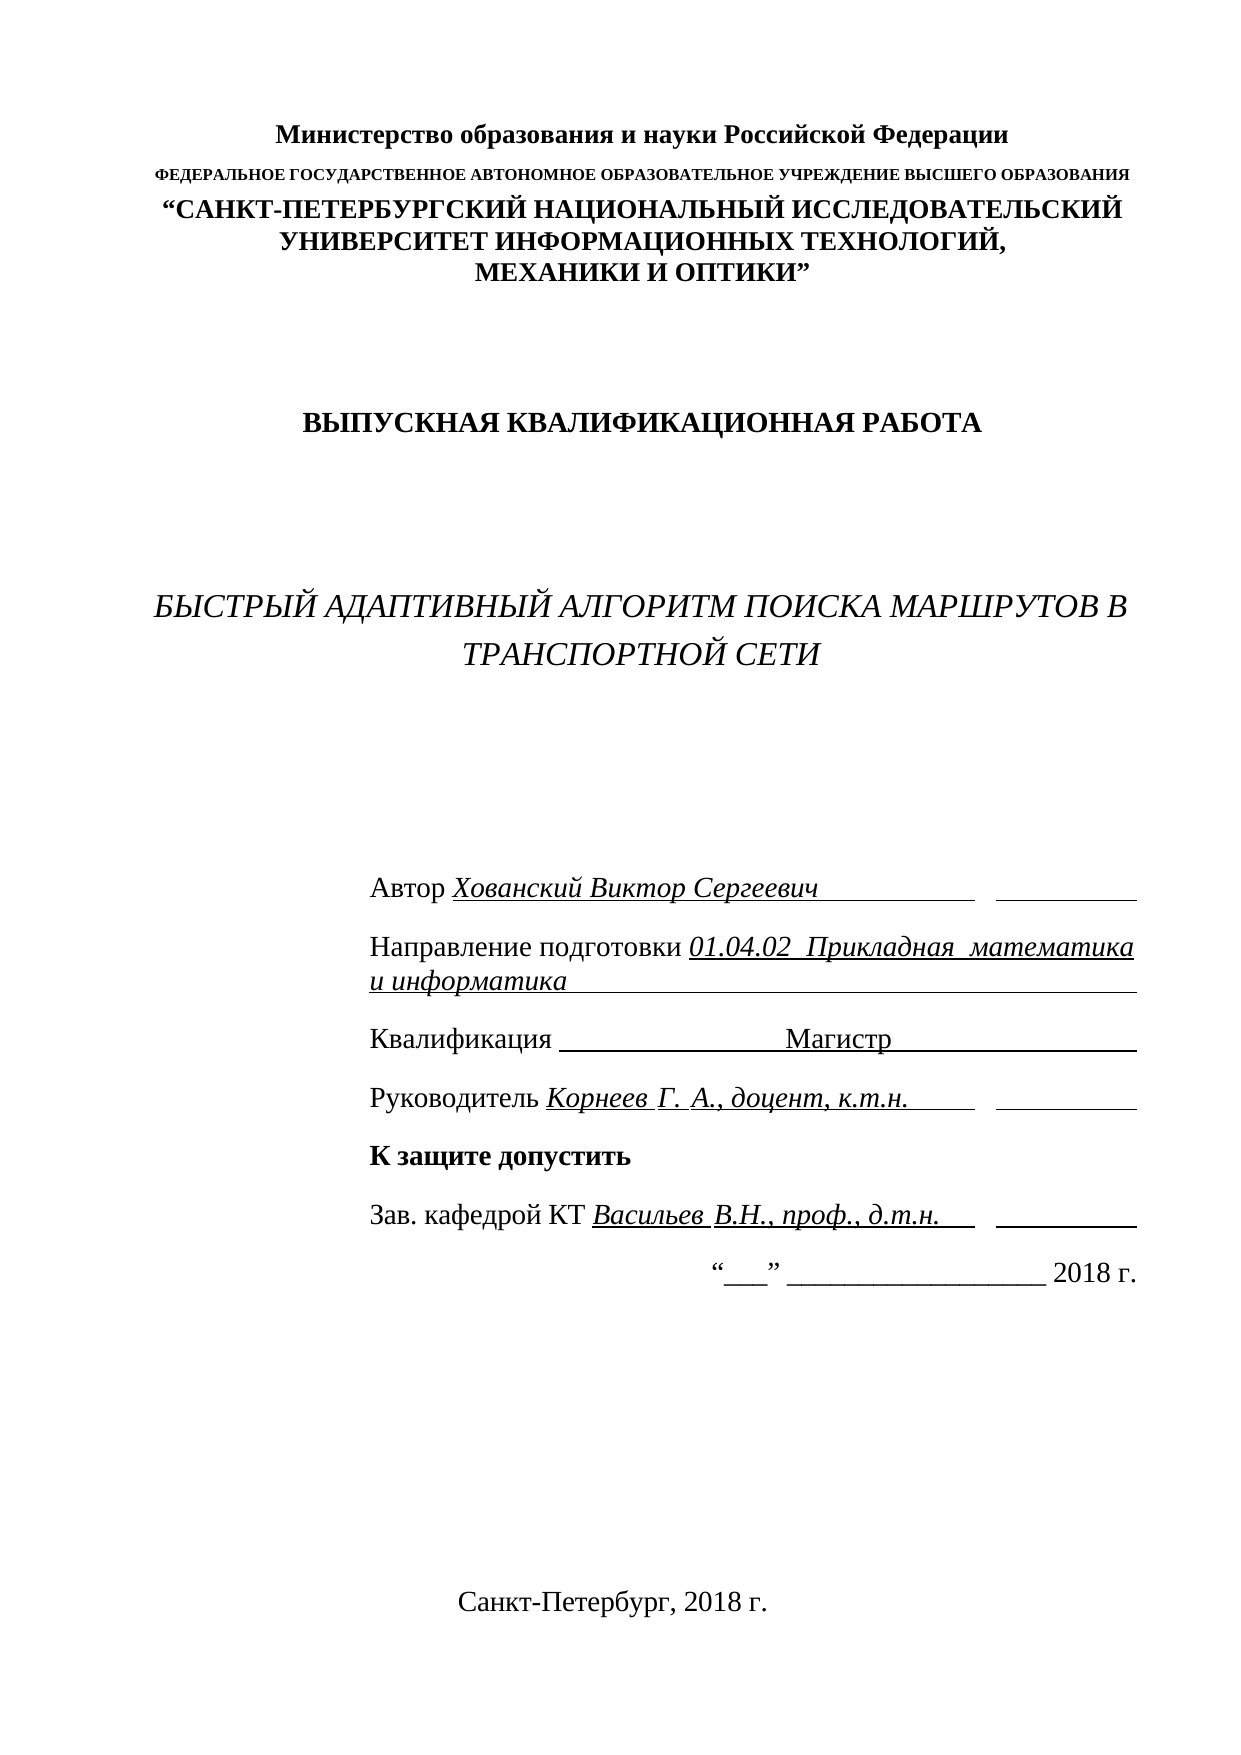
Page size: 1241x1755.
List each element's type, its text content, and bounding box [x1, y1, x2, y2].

text Министерство образования и науки Российской Федерации [148, 118, 1137, 149]
text Руководитель Корнеев Г. А., доцент, к.т.н. [369, 1080, 1137, 1113]
text ВЫПУСКНАЯ КВАЛИФИКАЦИОННАЯ РАБОТА [148, 405, 1137, 439]
text К защите допустить [369, 1138, 1137, 1172]
text “САНКТ-ПЕТЕРБУРГСКИЙ НАЦИОНАЛЬНЫЙ ИССЛЕДОВАТЕЛЬСКИЙ УНИВЕРСИТЕТ ИНФОРМАЦИОННЫХ ТЕХНОЛОГИЙ, МЕХАНИКИ И ОПТИКИ” [148, 193, 1137, 287]
text Санкт-Петербург, 2018 г. [89, 1584, 1137, 1618]
text федеральное государственное автономное образовательное учреждение высшего образования [148, 165, 1137, 184]
text Зав. кафедрой КТ Васильев В.Н., проф., д.т.н. [369, 1197, 1137, 1230]
text Квалификация Магистр [369, 1021, 1137, 1055]
text БЫСТРЫЙ АДАПТИВНЫЙ АЛГОРИТМ ПОИСКА МАРШРУТОВ В ТРАНСПОРТНОЙ СЕТИ [148, 586, 1137, 714]
text Автор Хованский Виктор Сергеевич [369, 871, 1137, 904]
text “___” __________________ 2018 г. [369, 1255, 1137, 1289]
text Направление подготовки 01.04.02 Прикладная математика и информатика [369, 929, 1137, 992]
